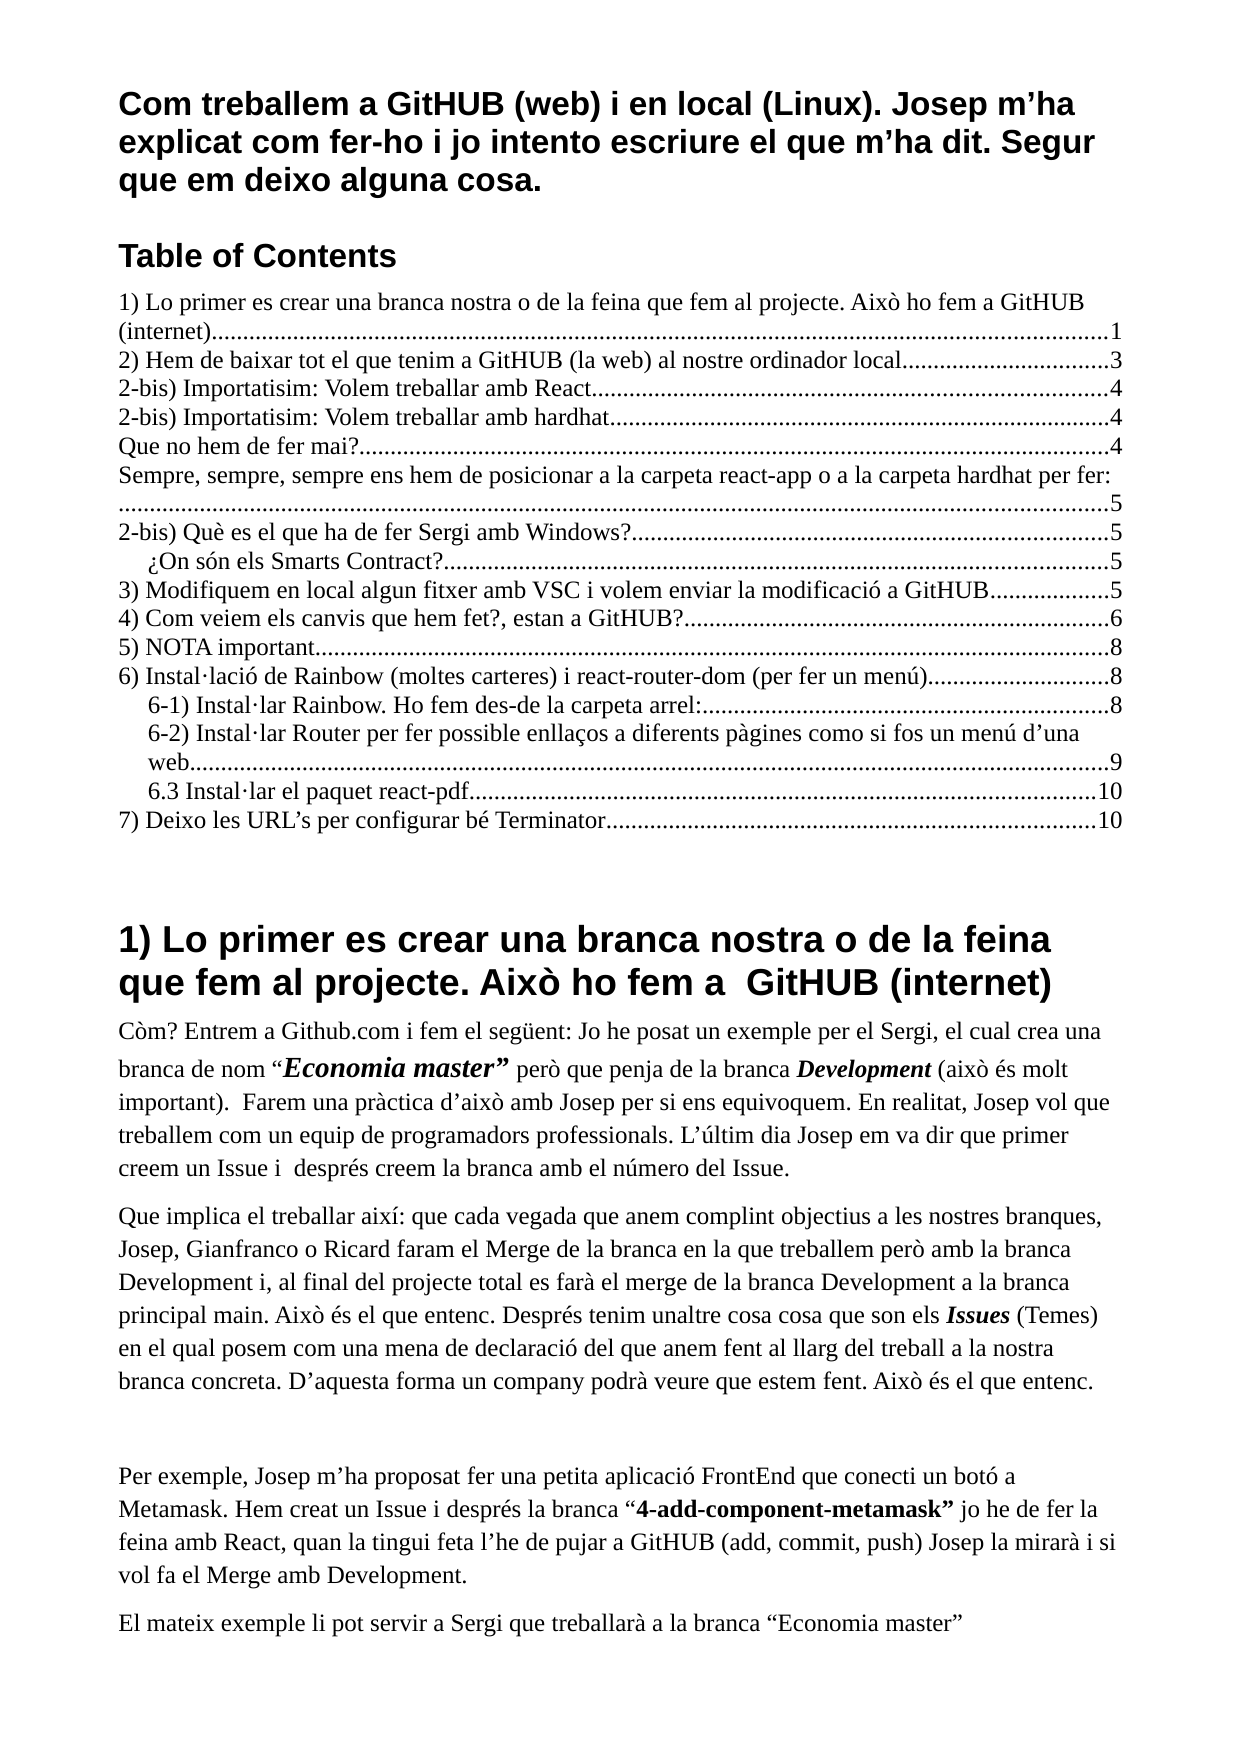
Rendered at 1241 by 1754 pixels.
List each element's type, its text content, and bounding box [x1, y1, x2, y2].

text 2-bis) Què es el que ha de fer Sergi amb Windows? 5 [118, 517, 1122, 546]
text 2-bis) Importatisim: Volem treballar amb hardhat 4 [118, 402, 1122, 431]
text 6-1) Instal·lar Rainbow. Ho fem des-de la carpeta arrel: 8 [148, 690, 1122, 718]
text 1) Lo primer es crear una branca nostra o de la feina que fem al projecte. Això ho fem a GitHUB (internet) 1 [118, 287, 1122, 345]
text Còm? Entrem a Github.com i fem el següent: Jo he posat un exemple per el Sergi, el cual crea una branca de nom “Economia master” però que penja de la branca Development (això és molt important). Farem una pràctica d’això amb Josep per si ens equivoquem. En realitat, Josep vol que treballem com un equip de programadors professionals. L’últim dia Josep em va dir que primer creem un Issue i després creem la branca amb el número del Issue. [118, 1016, 1122, 1182]
text 2) Hem de baixar tot el que tenim a GitHUB (la web) al nostre ordinador local. 3 [118, 345, 1122, 373]
text 5) NOTA important 8 [118, 632, 1122, 661]
text 6-2) Instal·lar Router per fer possible enllaços a diferents pàgines como si fos un menú d’una web. 9 [148, 718, 1122, 776]
title Com treballem a GitHUB (web) i en local (Linux). Josep m’ha explicat com fer-ho i jo intento escriure el que m’ha dit. Segur que em deixo alguna cosa. [118, 83, 1122, 199]
text 7) Deixo les URL’s per configurar bé Terminator 10 [118, 805, 1122, 833]
text 6.3 Instal·lar el paquet react-pdf 10 [148, 776, 1122, 805]
text 4) Com veiem els canvis que hem fet?, estan a GitHUB? 6 [118, 603, 1122, 632]
subtitle Table of Contents [118, 236, 1122, 275]
text 2-bis) Importatisim: Volem treballar amb React 4 [118, 373, 1122, 402]
text 6) Instal·lació de Rainbow (moltes carteres) i react-router-dom (per fer un menú) 8 [118, 661, 1122, 690]
text 3) Modifiquem en local algun fitxer amb VSC i volem enviar la modificació a GitHUB 5 [118, 575, 1122, 603]
text Sempre, sempre, sempre ens hem de posicionar a la carpeta react-app o a la carpeta hardhat per fer: 5 [118, 460, 1122, 517]
text ¿On són els Smarts Contract? 5 [148, 546, 1122, 575]
text El mateix exemple li pot servir a Sergi que treballarà a la branca “Economia master” [118, 1608, 1122, 1637]
subtitle 1) Lo primer es crear una branca nostra o de la feina que fem al projecte. Això ho fem a GitHUB (internet) [118, 917, 1122, 1003]
text Que implica el treballar així: que cada vegada que anem complint objectius a les nostres branques, Josep, Gianfranco o Ricard faram el Merge de la branca en la que treballem però amb la branca Development i, al final del projecte total es farà el merge de la branca Development a la branca principal main. Això és el que entenc. Després tenim unaltre cosa cosa que son els Issues (Temes) en el qual posem com una mena de declaració del que anem fent al llarg del treball a la nostra branca concreta. D’aquesta forma un company podrà veure que estem fent. Això és el que entenc. [118, 1201, 1122, 1395]
text Per exemple, Josep m’ha proposat fer una petita aplicació FrontEnd que conecti un botó a Metamask. Hem creat un Issue i després la branca “4-add-component-metamask” jo he de fer la feina amb React, quan la tingui feta l’he de pujar a GitHUB (add, commit, push) Josep la mirarà i si vol fa el Merge amb Development. [118, 1461, 1122, 1589]
text Que no hem de fer mai? 4 [118, 431, 1122, 460]
